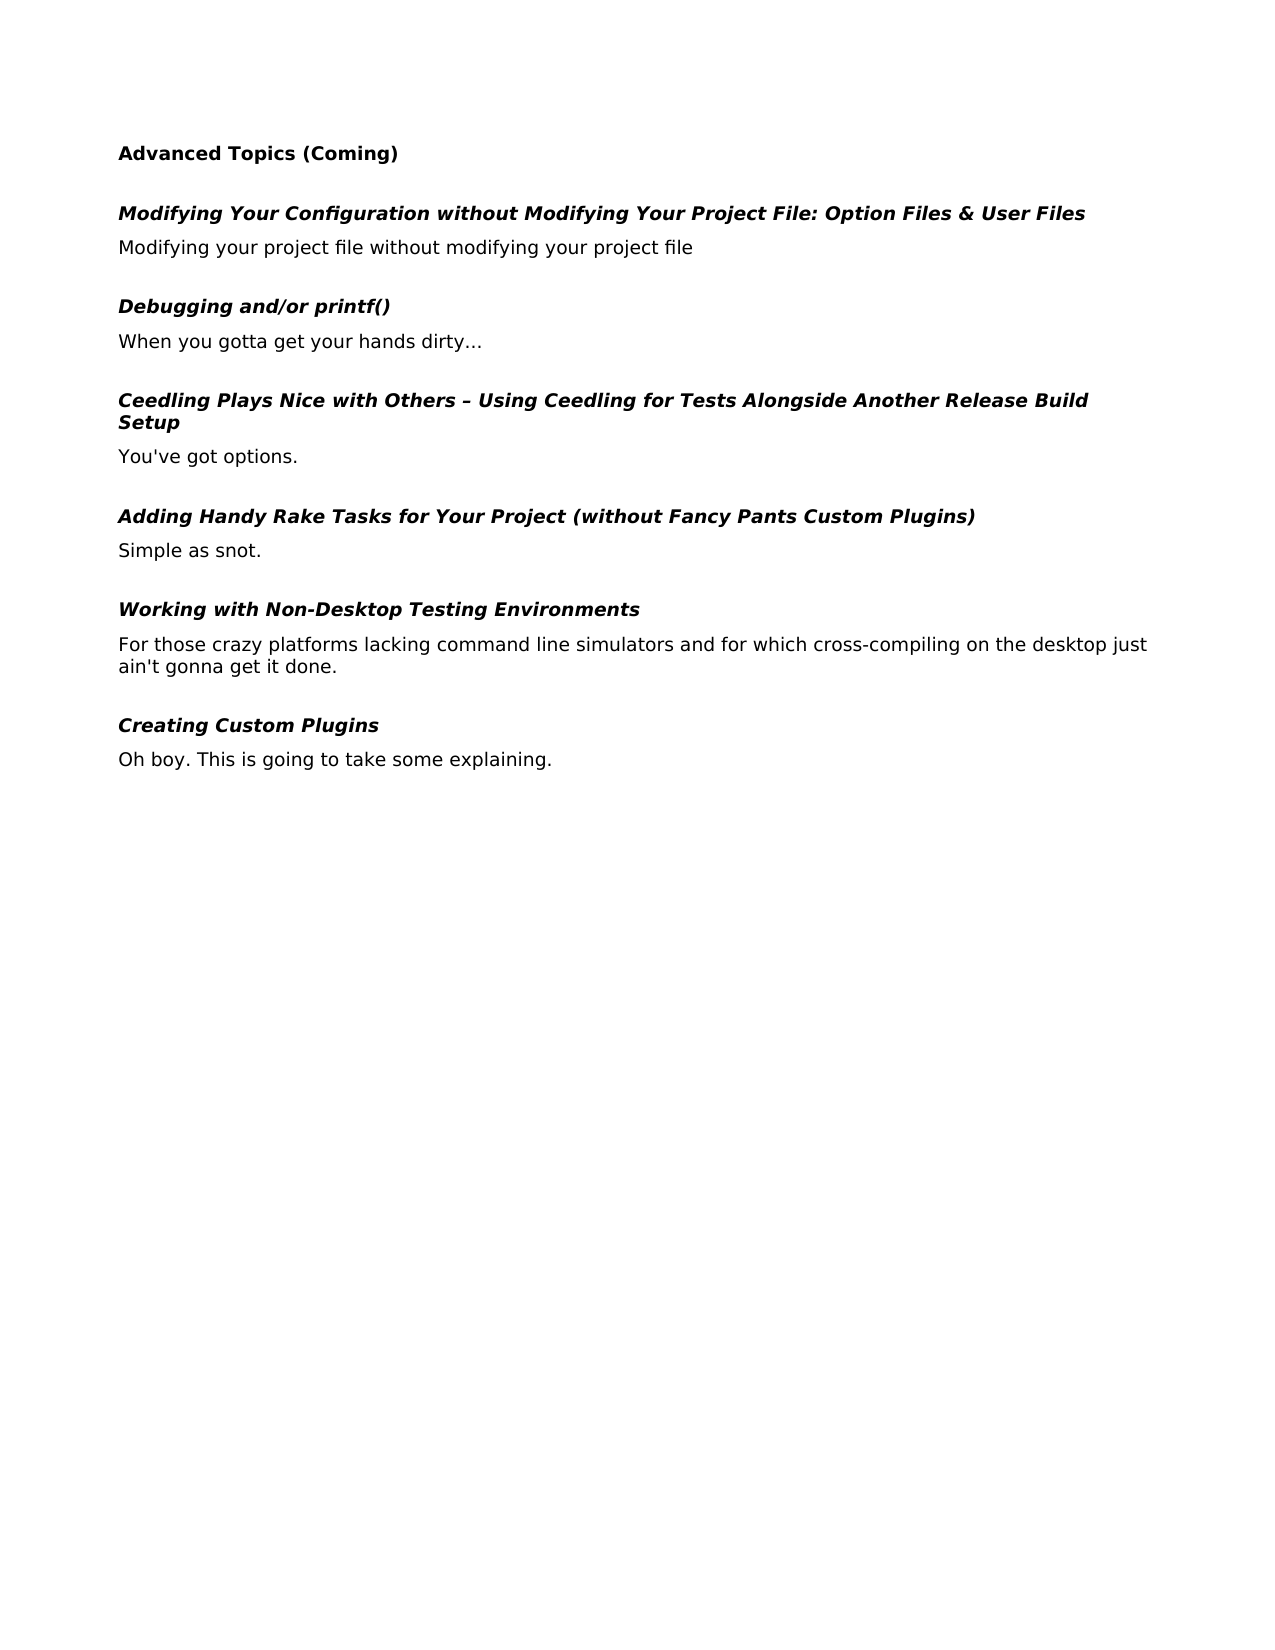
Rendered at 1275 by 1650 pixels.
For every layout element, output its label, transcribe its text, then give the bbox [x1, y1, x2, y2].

subtitle Adding Handy Rake Tasks for Your Project (without Fancy Pants Custom Plugins) [118, 506, 1157, 527]
subtitle Ceedling Plays Nice with Others – Using Ceedling for Tests Alongside Another Release Build Setup [118, 390, 1157, 434]
text Oh boy. This is going to take some explaining. [118, 749, 1157, 771]
text For those crazy platforms lacking command line simulators and for which cross-compiling on the desktop just ain't gonna get it done. [118, 634, 1157, 677]
subtitle Advanced Topics (Coming) [118, 143, 1157, 165]
text Simple as snot. [118, 540, 1157, 562]
text When you gotta get your hands dirty... [118, 331, 1157, 352]
subtitle Debugging and/or printf() [118, 296, 1157, 318]
subtitle Modifying Your Configuration without Modifying Your Project File: Option Files & User Files [118, 202, 1157, 224]
subtitle Creating Custom Plugins [118, 715, 1157, 737]
subtitle Working with Non-Desktop Testing Environments [118, 599, 1157, 621]
text You've got options. [118, 446, 1157, 468]
text Modifying your project file without modifying your project file [118, 237, 1157, 259]
